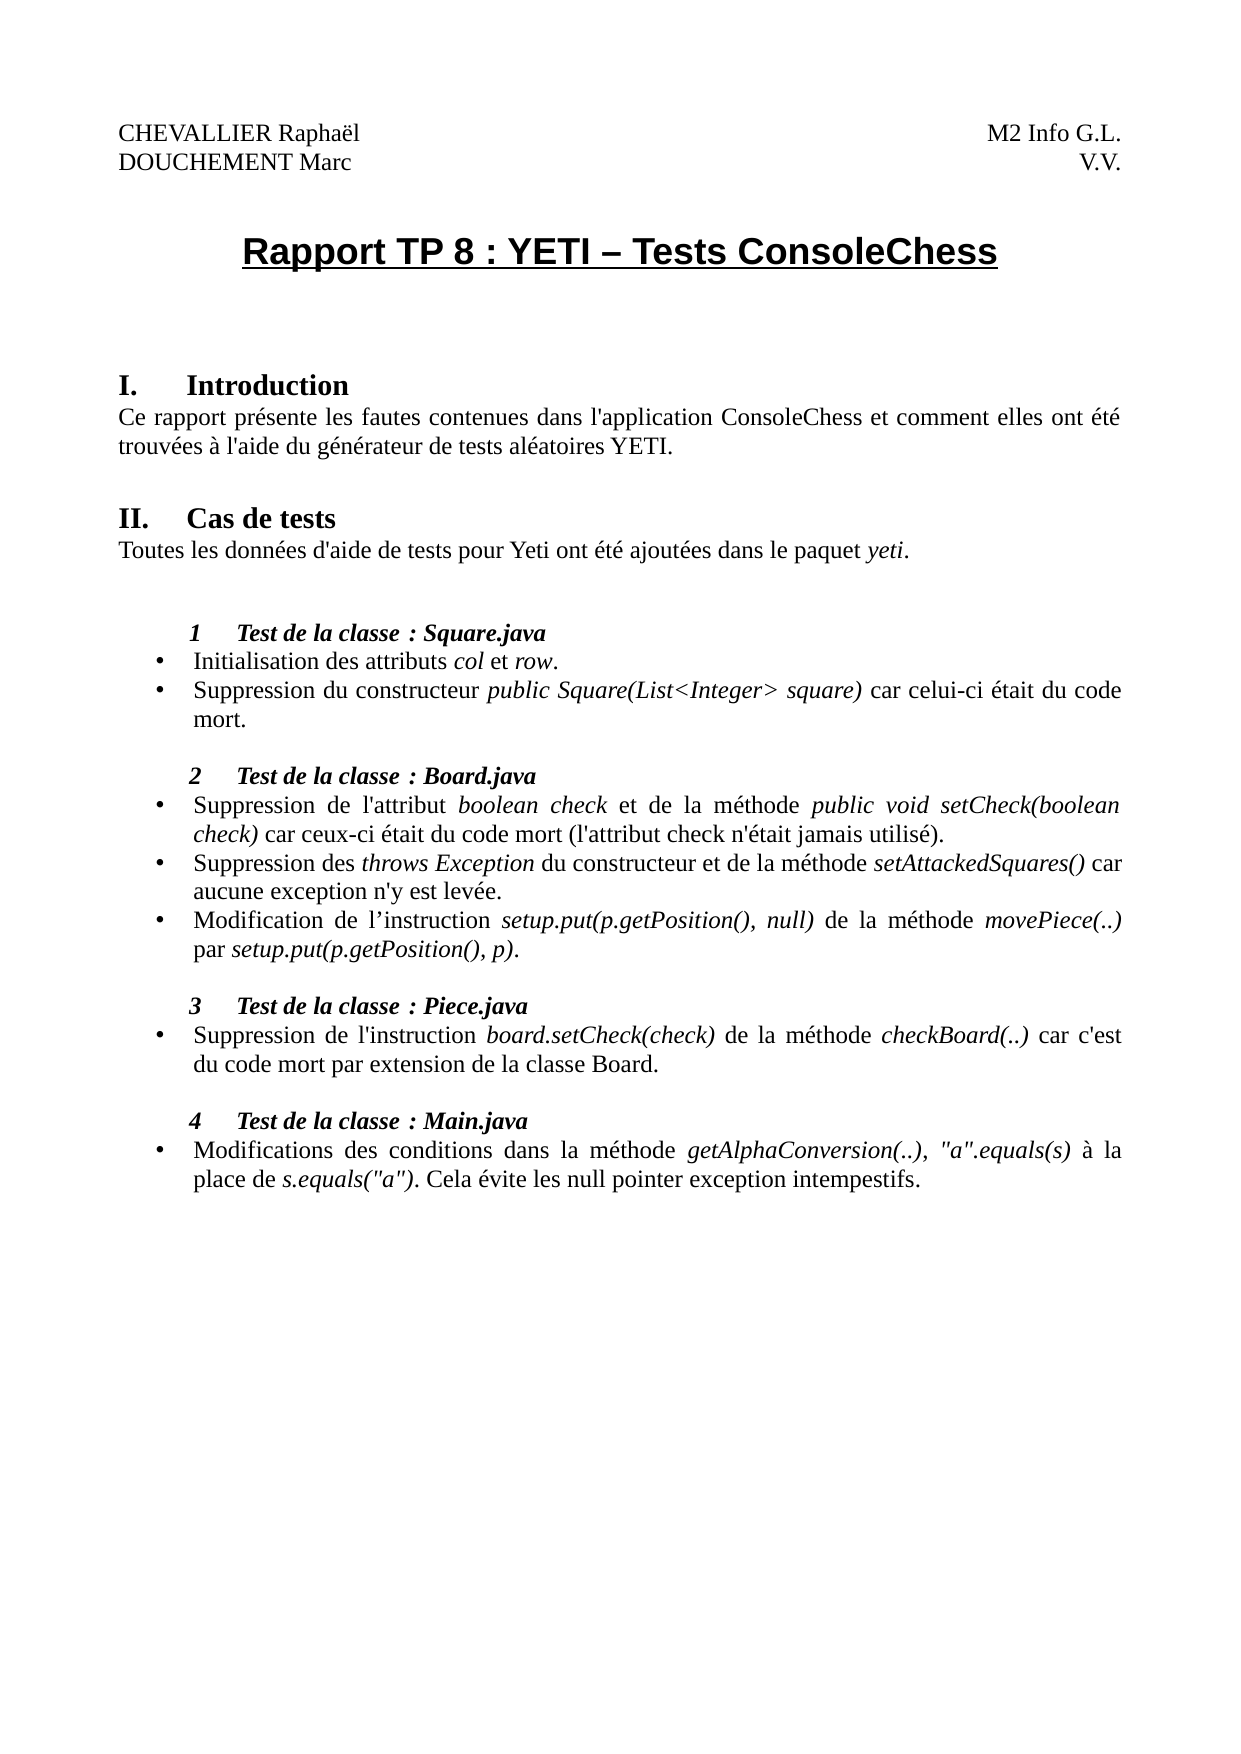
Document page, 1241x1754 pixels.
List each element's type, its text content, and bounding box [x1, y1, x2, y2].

list Initialisation des attributs col et row. [156, 646, 1122, 675]
list Suppression du constructeur public Square(List<Integer> square) car celui-ci était du code mort. [156, 675, 1122, 733]
list Modification de l’instruction setup.put(p.getPosition(), null) de la méthode movePiece(..) par setup.put(p.getPosition(), p). [156, 905, 1122, 963]
list Suppression de l'instruction board.setCheck(check) de la méthode checkBoard(..) car c'est du code mort par extension de la classe Board. [156, 1020, 1122, 1078]
subtitle Rapport TP 8 : YETI – Tests ConsoleChess [118, 229, 1122, 272]
subtitle Test de la classe : Board.java [178, 761, 1122, 790]
list Modifications des conditions dans la méthode getAlphaConversion(..), "a".equals(s) à la place de s.equals("a"). Cela évite les null pointer exception intempestifs. [156, 1135, 1122, 1193]
subtitle Test de la classe : Square.java [178, 618, 1122, 646]
text DOUCHEMENT Marc V.V. [118, 147, 1122, 176]
subtitle Test de la classe : Piece.java [178, 991, 1122, 1020]
list Suppression des throws Exception du constructeur et de la méthode setAttackedSquares() car aucune exception n'y est levée. [156, 848, 1122, 905]
subtitle Introduction [118, 367, 1122, 402]
text Ce rapport présente les fautes contenues dans l'application ConsoleChess et comment elles ont été trouvées à l'aide du générateur de tests aléatoires YETI. [118, 402, 1122, 459]
list Suppression de l'attribut boolean check et de la méthode public void setCheck(boolean check) car ceux-ci était du code mort (l'attribut check n'était jamais utilisé). [156, 790, 1122, 848]
subtitle Test de la classe : Main.java [178, 1106, 1122, 1135]
text CHEVALLIER Raphaël M2 Info G.L. [118, 118, 1122, 147]
subtitle Cas de tests [118, 501, 1122, 535]
text Toutes les données d'aide de tests pour Yeti ont été ajoutées dans le paquet yeti. [118, 535, 1122, 564]
